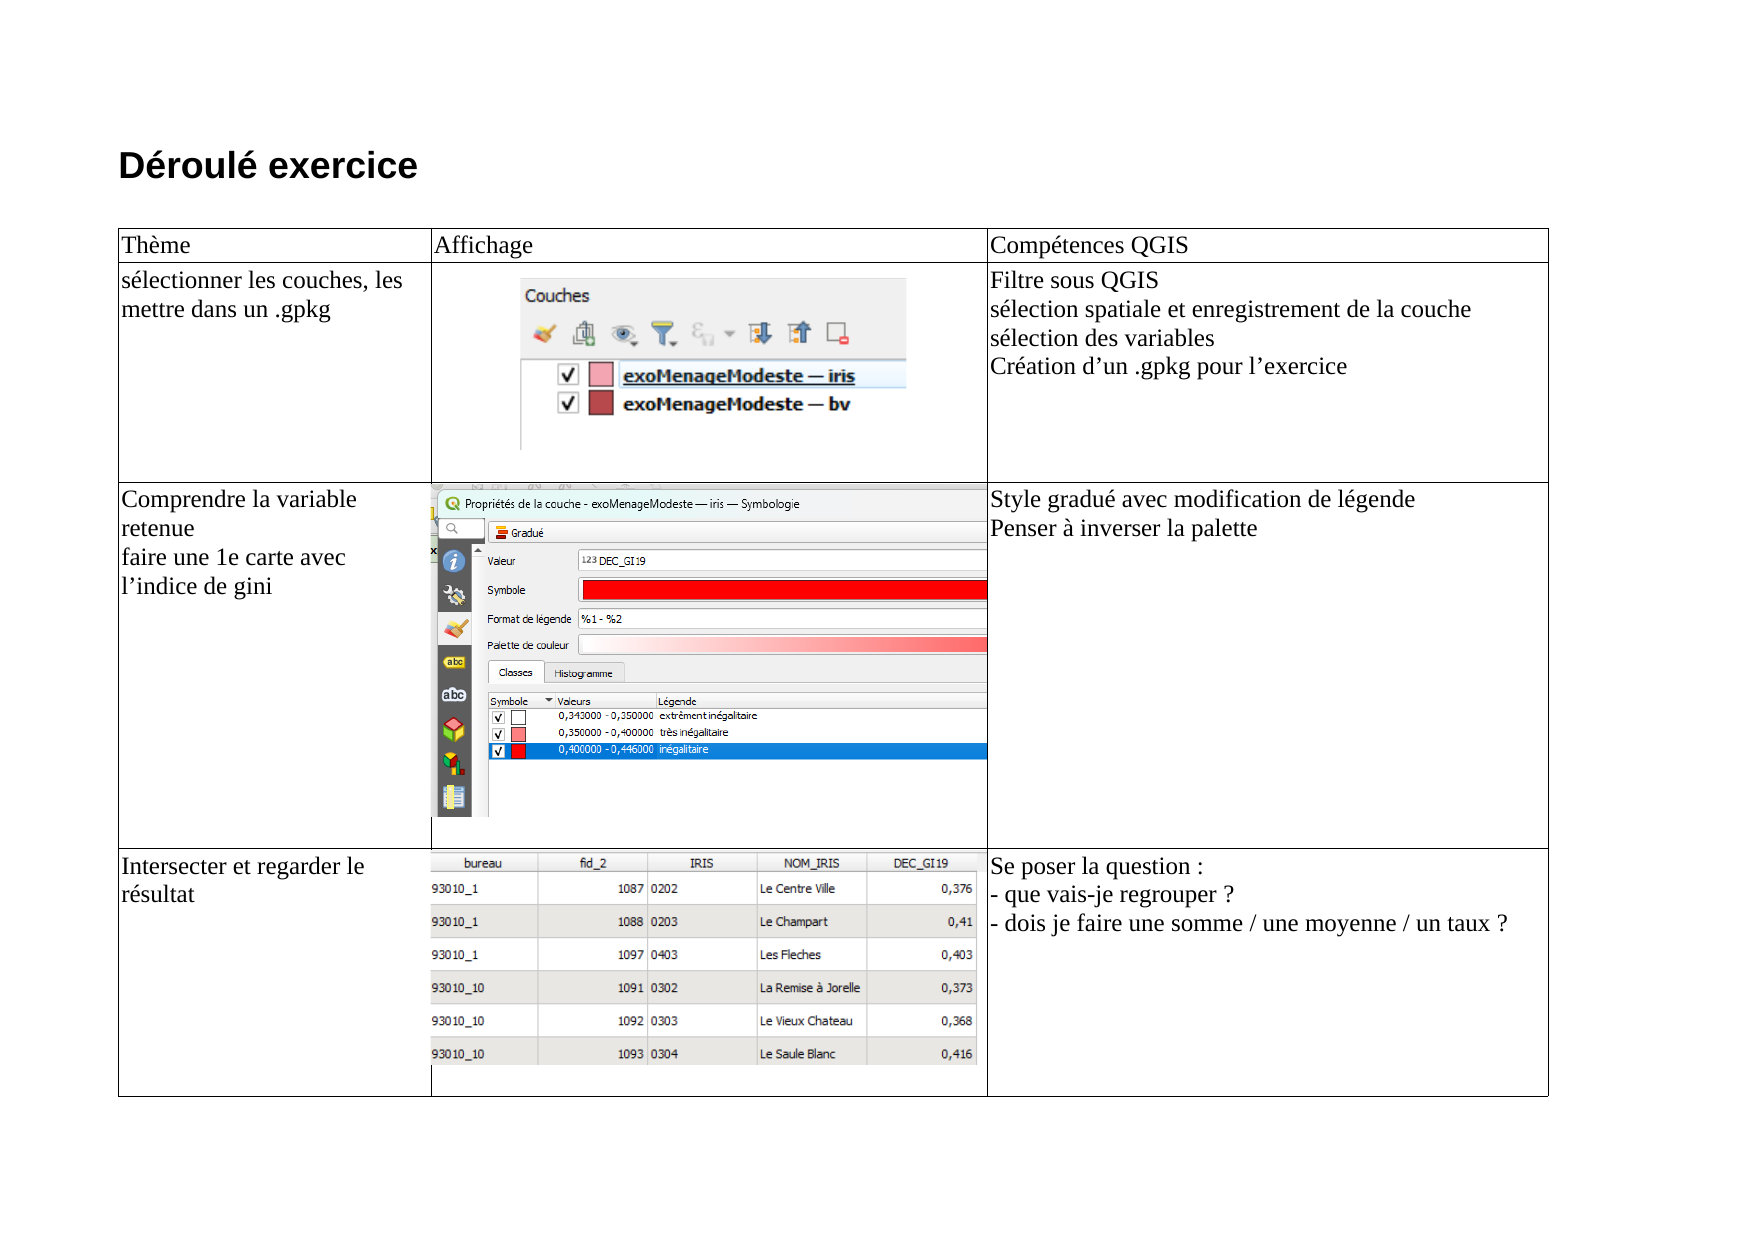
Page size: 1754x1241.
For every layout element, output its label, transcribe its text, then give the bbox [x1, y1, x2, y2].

table_cell sélectionner les couches, les mettre dans un .gpkg [119, 263, 431, 482]
table_header Affichage [432, 229, 987, 262]
table_cell [432, 1065, 987, 1096]
table_cell Style gradué avec modification de légende Penser à inverser la palette [988, 483, 1548, 848]
table_cell [432, 817, 987, 848]
table_cell Comprendre la variable retenue faire une 1e carte avec l’indice de gini [119, 483, 431, 848]
picture [430, 850, 987, 1065]
table_header Thème [119, 229, 431, 262]
picture [520, 278, 907, 450]
table_cell [432, 263, 987, 482]
table_cell Se poser la question : - que vais-je regrouper ? - dois je faire une somme / une moyenne / un taux ? [988, 849, 1548, 1096]
subtitle Déroulé exercice [118, 143, 1636, 186]
table_header Compétences QGIS [988, 229, 1548, 262]
table_cell Filtre sous QGIS sélection spatiale et enregistrement de la couche sélection des variables Création d’un .gpkg pour l’exercice [988, 263, 1548, 482]
picture [430, 484, 987, 817]
table_cell Intersecter et regarder le résultat [119, 849, 431, 1096]
